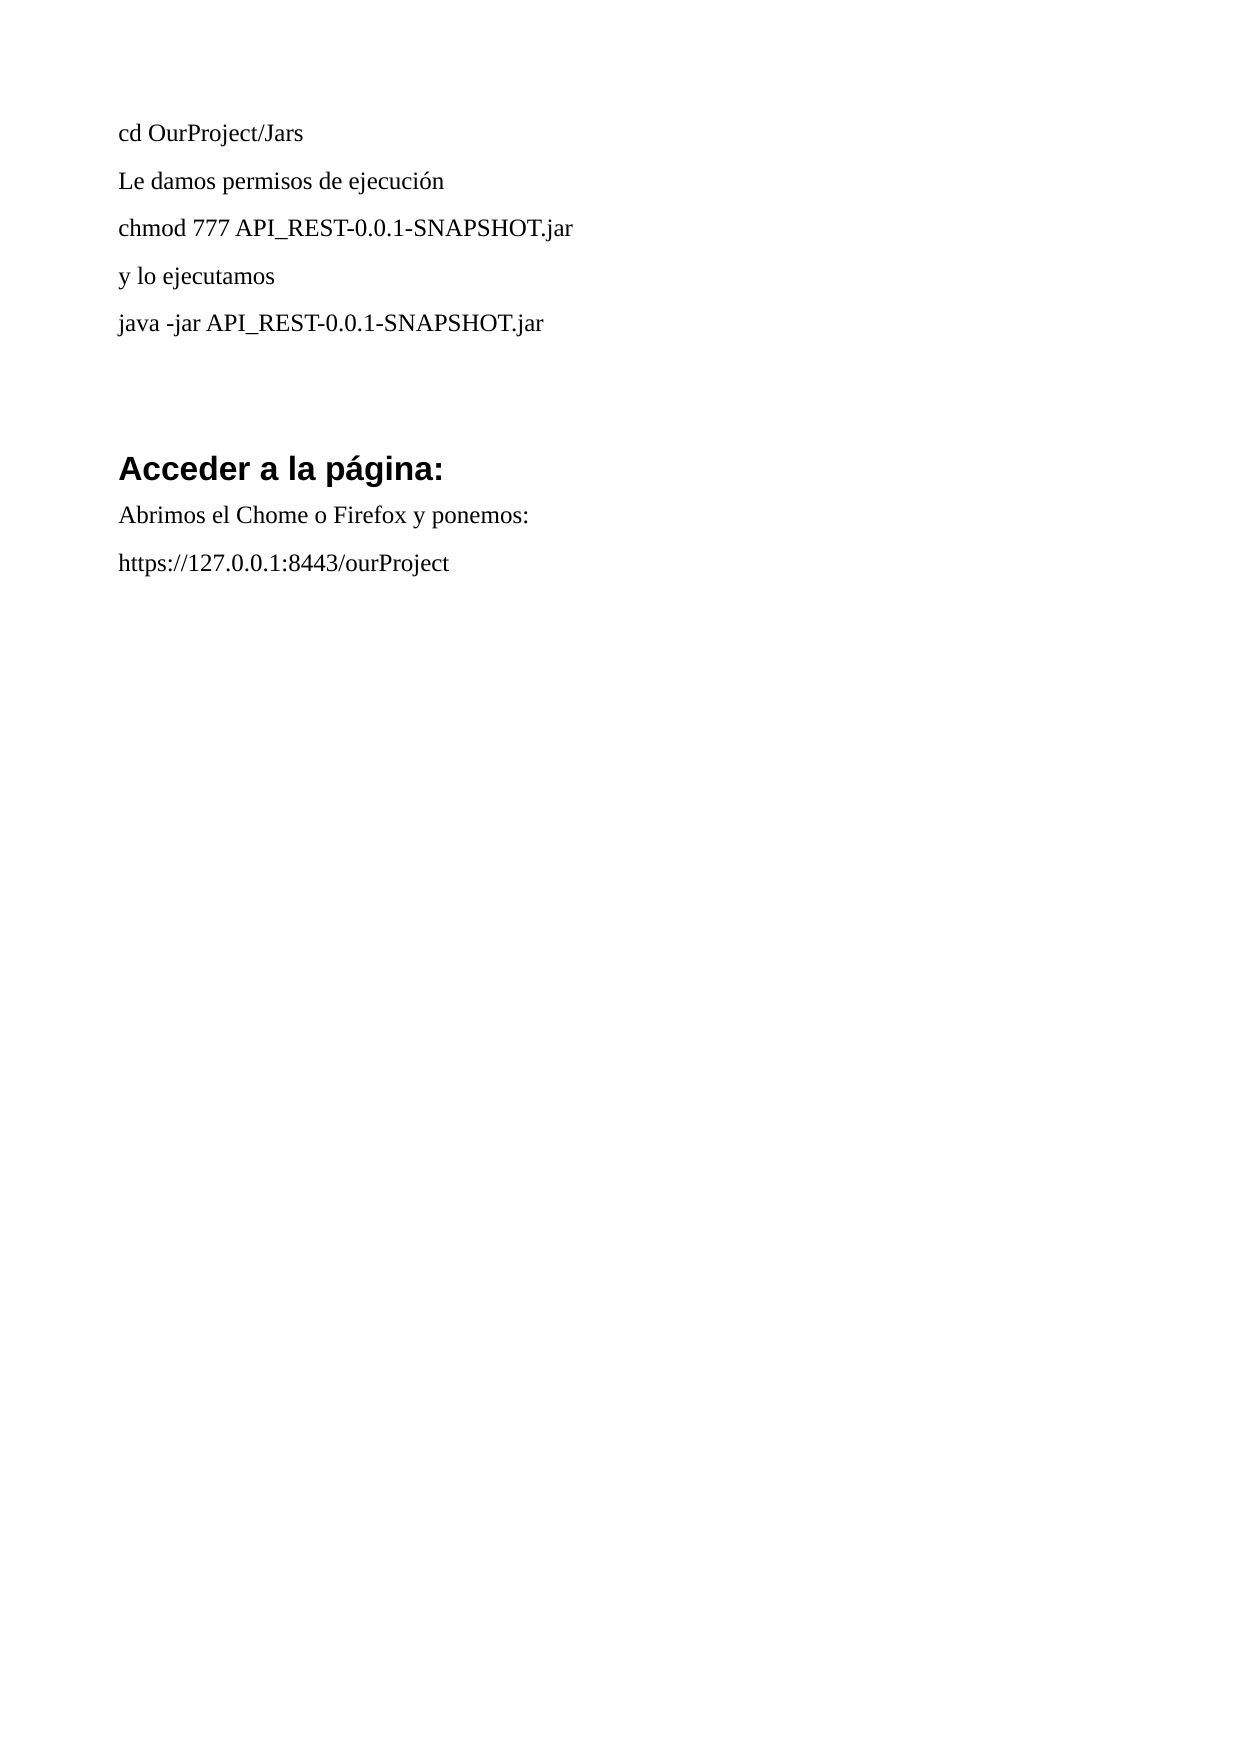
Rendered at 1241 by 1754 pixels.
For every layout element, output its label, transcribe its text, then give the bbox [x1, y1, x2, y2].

text Abrimos el Chome o Firefox y ponemos: [118, 500, 1122, 529]
subtitle Acceder a la página: [118, 449, 1122, 488]
text https://127.0.0.1:8443/ourProject [118, 548, 1122, 576]
text cd OurProject/Jars [118, 118, 1122, 147]
text chmod 777 API_REST-0.0.1-SNAPSHOT.jar [118, 213, 1122, 242]
text y lo ejecutamos [118, 261, 1122, 290]
text Le damos permisos de ejecución [118, 166, 1122, 194]
text java -jar API_REST-0.0.1-SNAPSHOT.jar [118, 308, 1122, 337]
